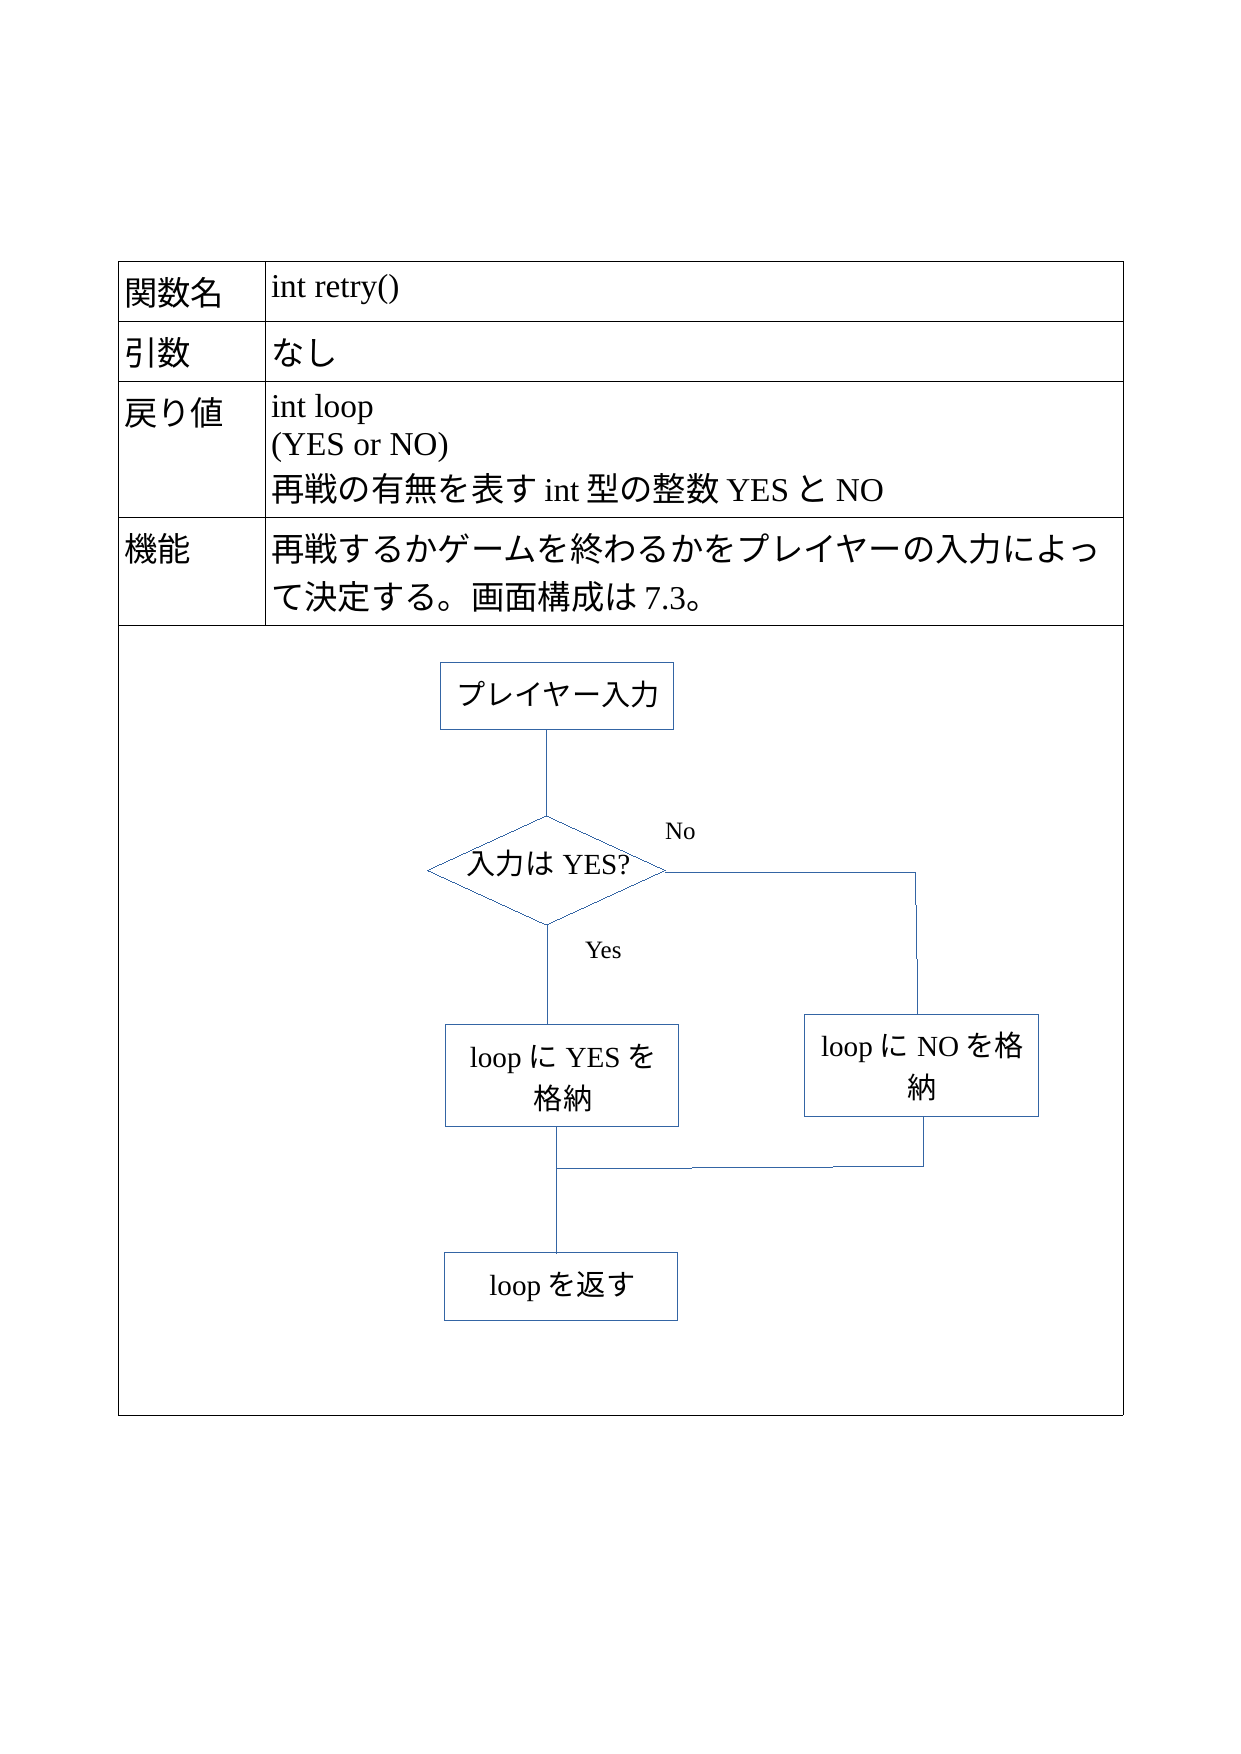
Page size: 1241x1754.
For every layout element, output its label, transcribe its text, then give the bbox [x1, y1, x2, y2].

table_cell 再戦するかゲームを終わるかをプレイヤーの入力によって決定する。画面構成は7.3。 [266, 518, 1123, 625]
table_cell int loop (YES or NO) 再戦の有無を表すint型の整数YESとNO [266, 382, 1123, 517]
table_cell [119, 626, 1123, 1415]
table_header 関数名 [119, 262, 265, 321]
table_cell 機能 [119, 518, 265, 625]
table_cell 戻り値 [119, 382, 265, 517]
table_cell なし [266, 322, 1123, 381]
table_cell 引数 [119, 322, 265, 381]
table_header int retry() [266, 262, 1123, 321]
